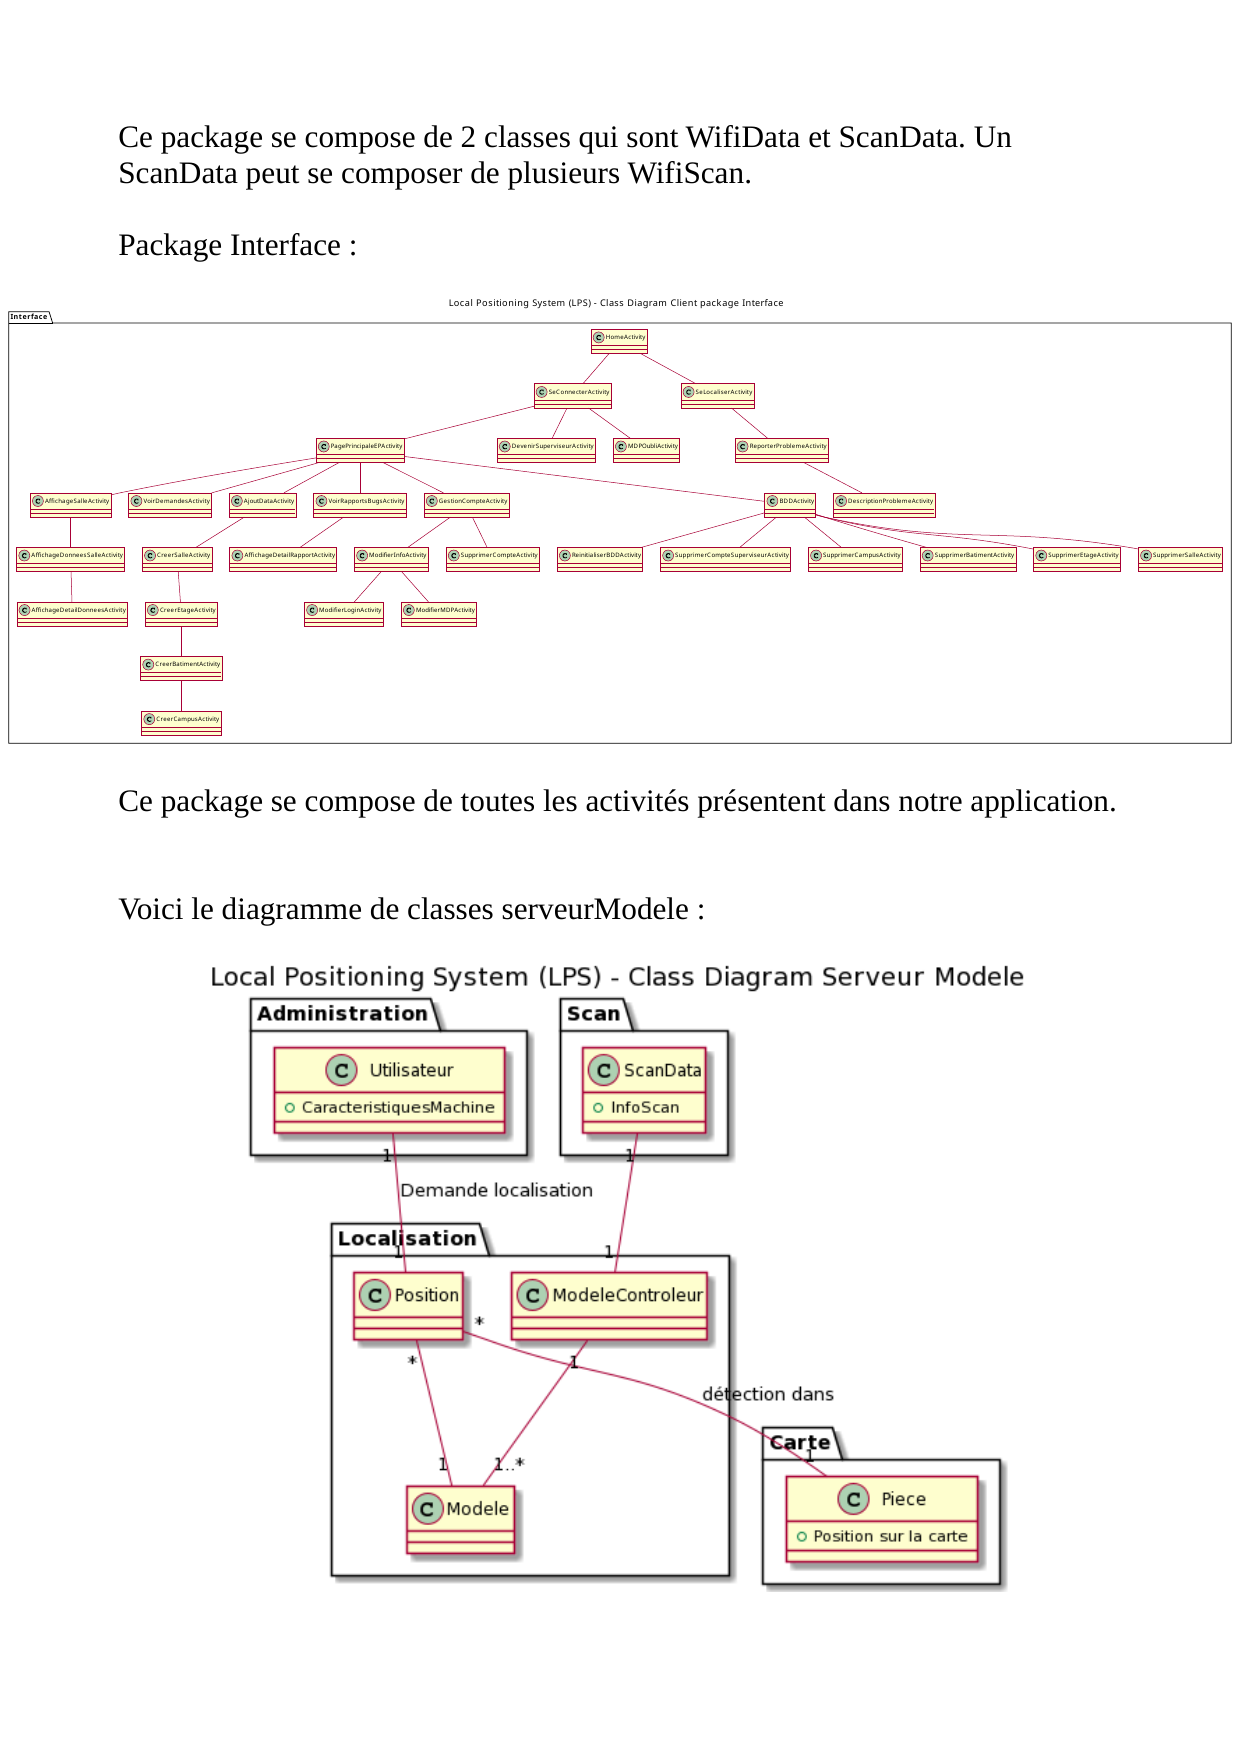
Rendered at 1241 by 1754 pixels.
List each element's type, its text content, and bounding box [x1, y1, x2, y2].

text Ce package se compose de toutes les activités présentent dans notre application. [118, 783, 1122, 818]
text Ce package se compose de 2 classes qui sont WifiData et ScanData. Un ScanData peut se composer de plusieurs WifiScan. [118, 118, 1122, 190]
picture [207, 962, 1033, 1592]
text Voici le diagramme de classes serveurModele : [118, 890, 1122, 926]
text Package Interface : [118, 226, 1122, 262]
